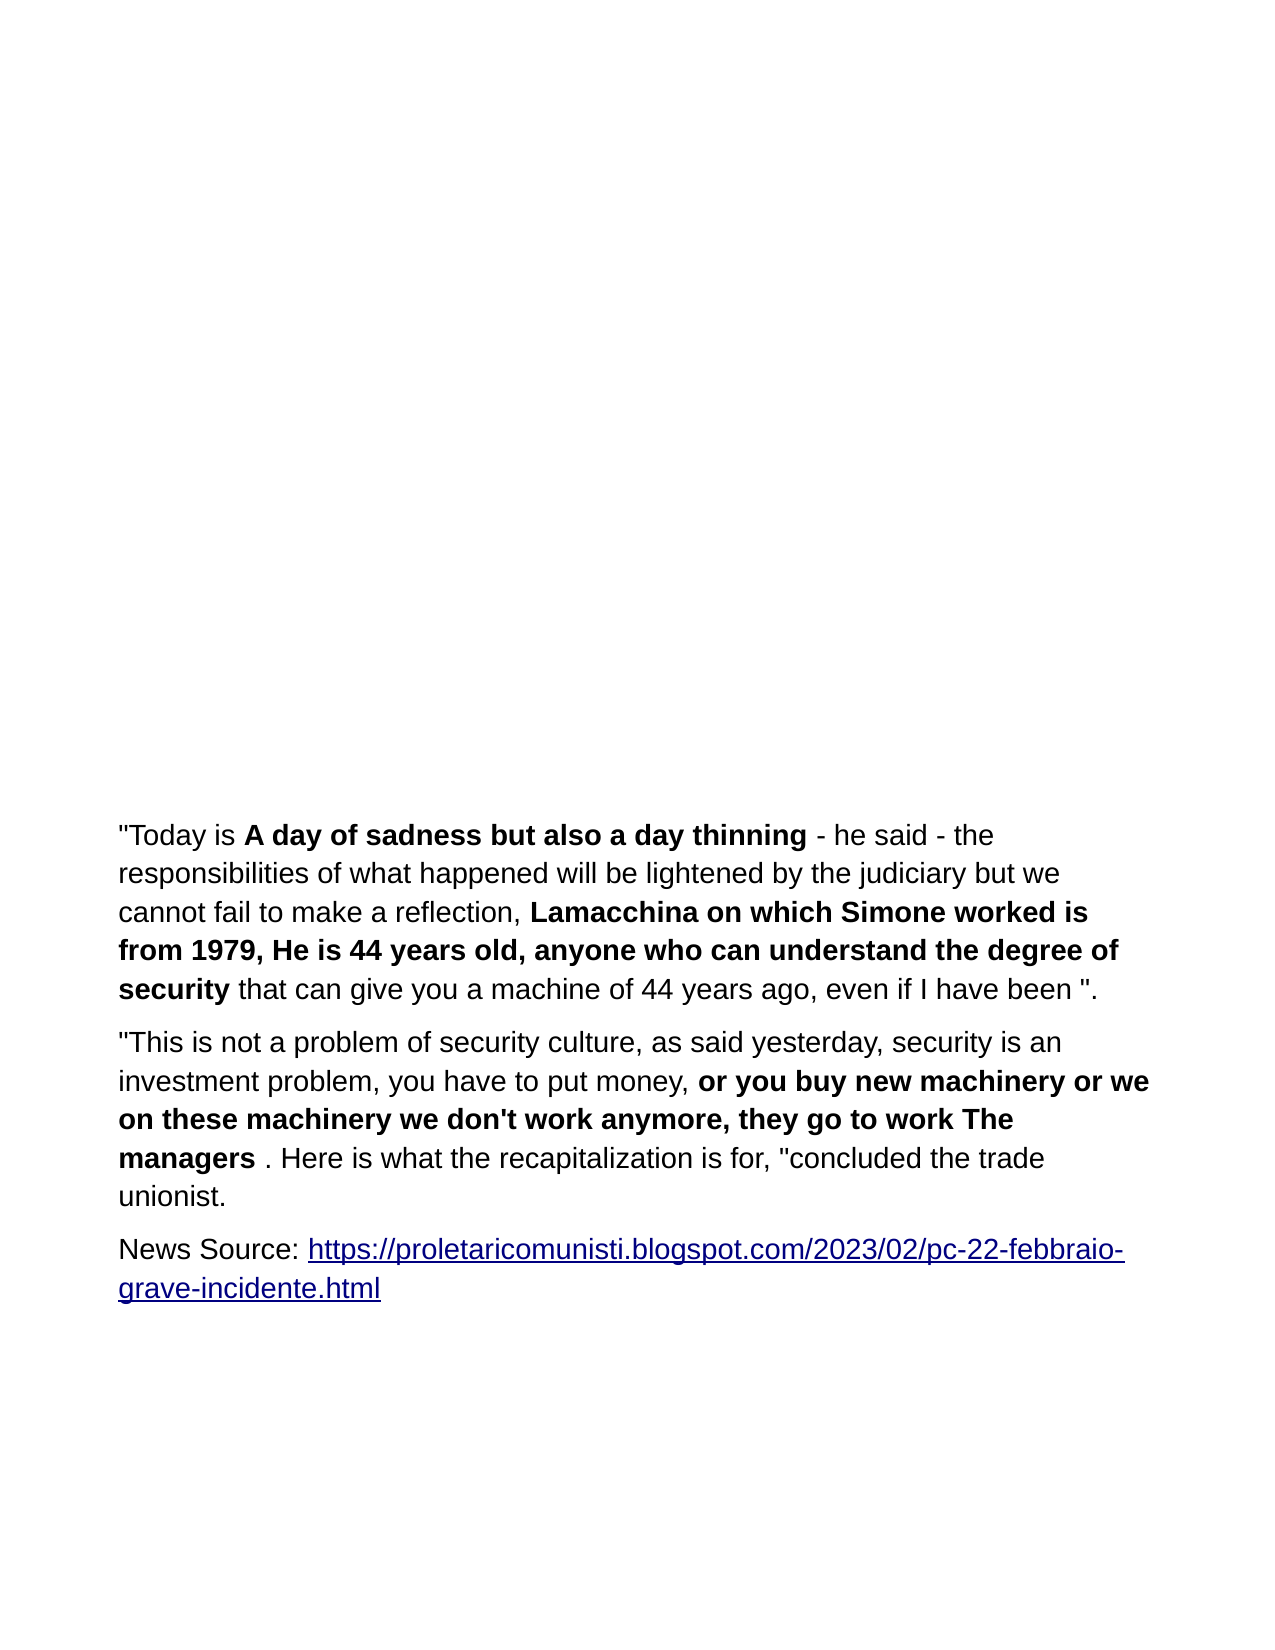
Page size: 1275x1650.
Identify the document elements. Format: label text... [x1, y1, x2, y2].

text "This is not a problem of security culture, as said yesterday, security is an investment problem, you have to put money, or you buy new machinery or we on these machinery we don't work anymore, they go to work The managers . Here is what the recapitalization is for, "concluded the trade unionist. [118, 1025, 1157, 1213]
text News Source: https://proletaricomunisti.blogspot.com/2023/02/pc-22-febbraio-grave-incidente.html [118, 1232, 1157, 1304]
text "Today is A day of sadness but also a day thinning - he said - the responsibilities of what happened will be lightened by the judiciary but we cannot fail to make a reflection, Lamacchina on which Simone worked is from 1979, He is 44 years old, anyone who can understand the degree of security that can give you a machine of 44 years ago, even if I have been ". [118, 118, 1157, 1006]
